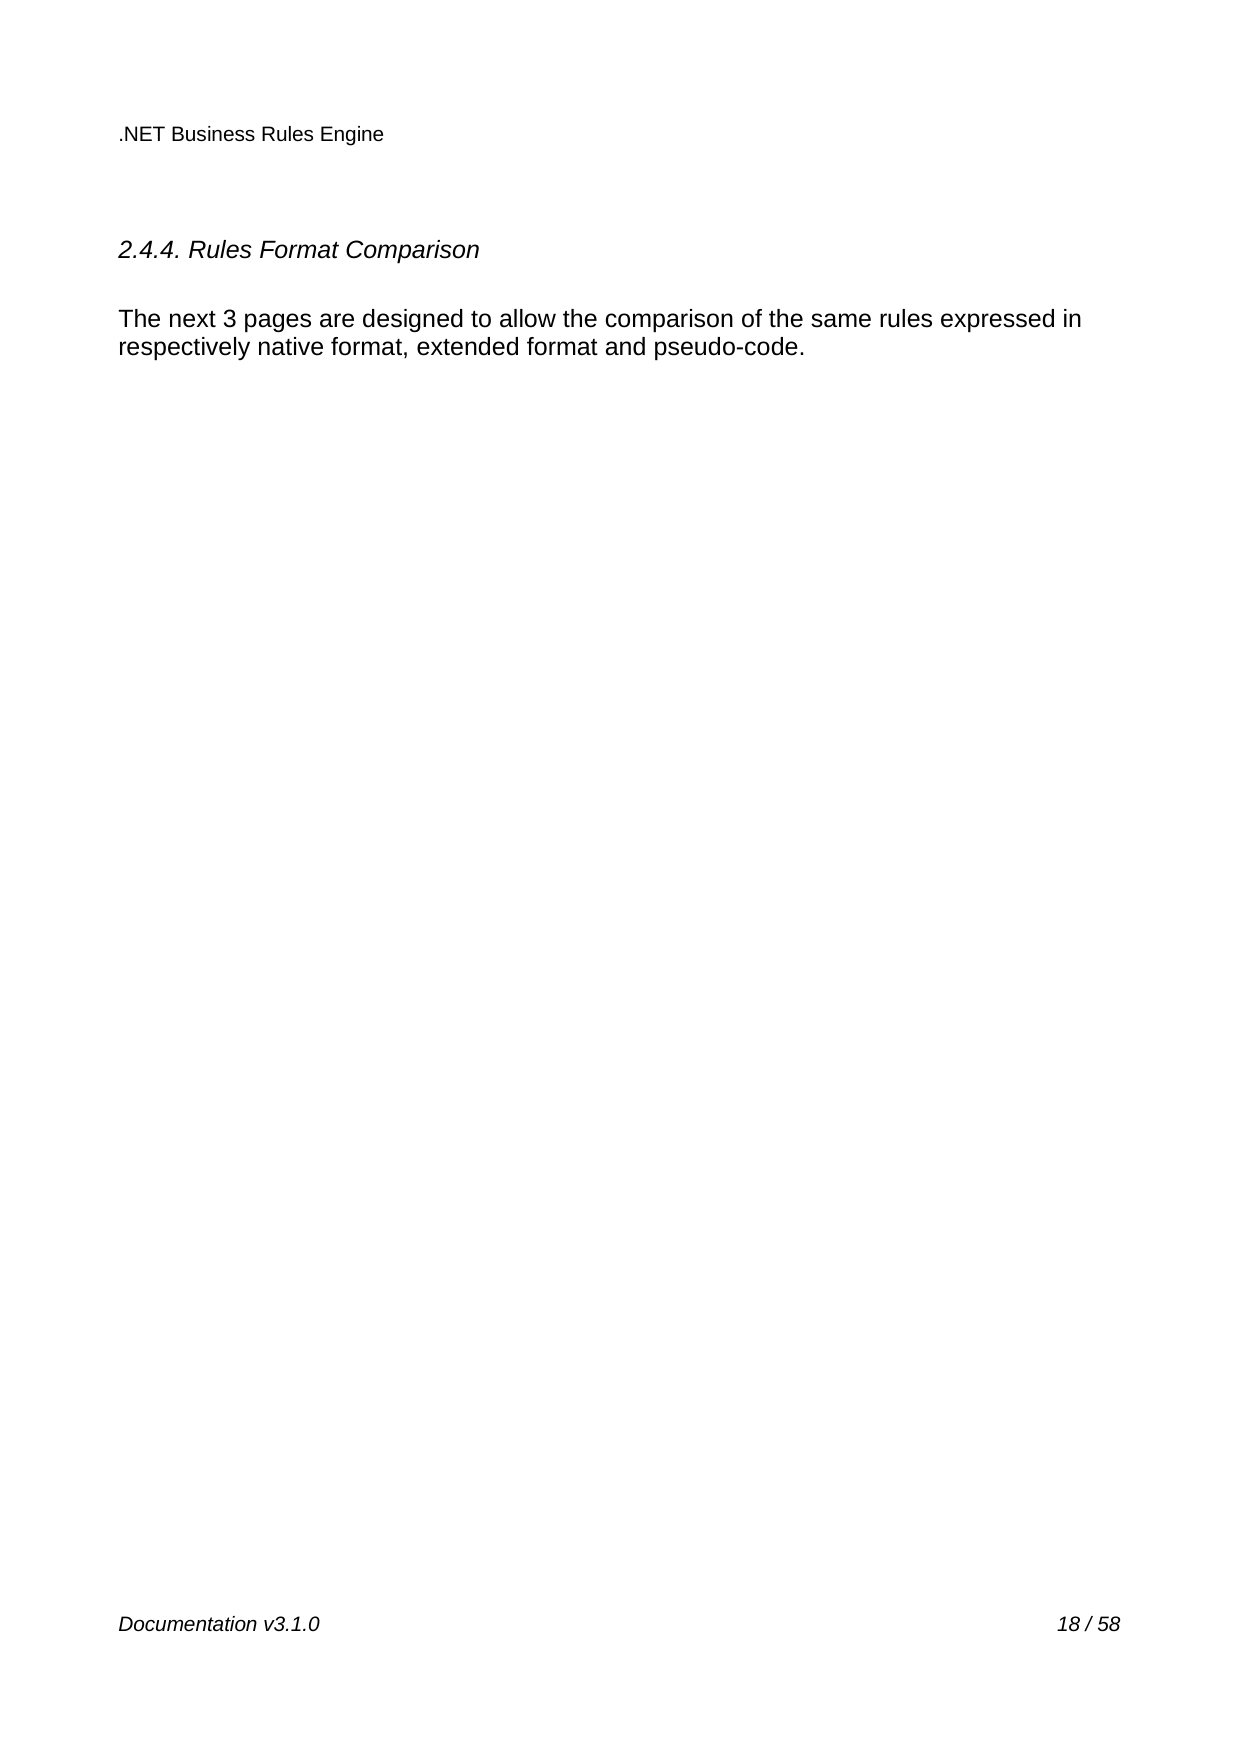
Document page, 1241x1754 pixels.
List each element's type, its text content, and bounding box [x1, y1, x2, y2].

text The next 3 pages are designed to allow the comparison of the same rules expressed in respectively native format, extended format and pseudo-code. [118, 304, 1124, 360]
subtitle Rules Format Comparison [118, 236, 1124, 264]
